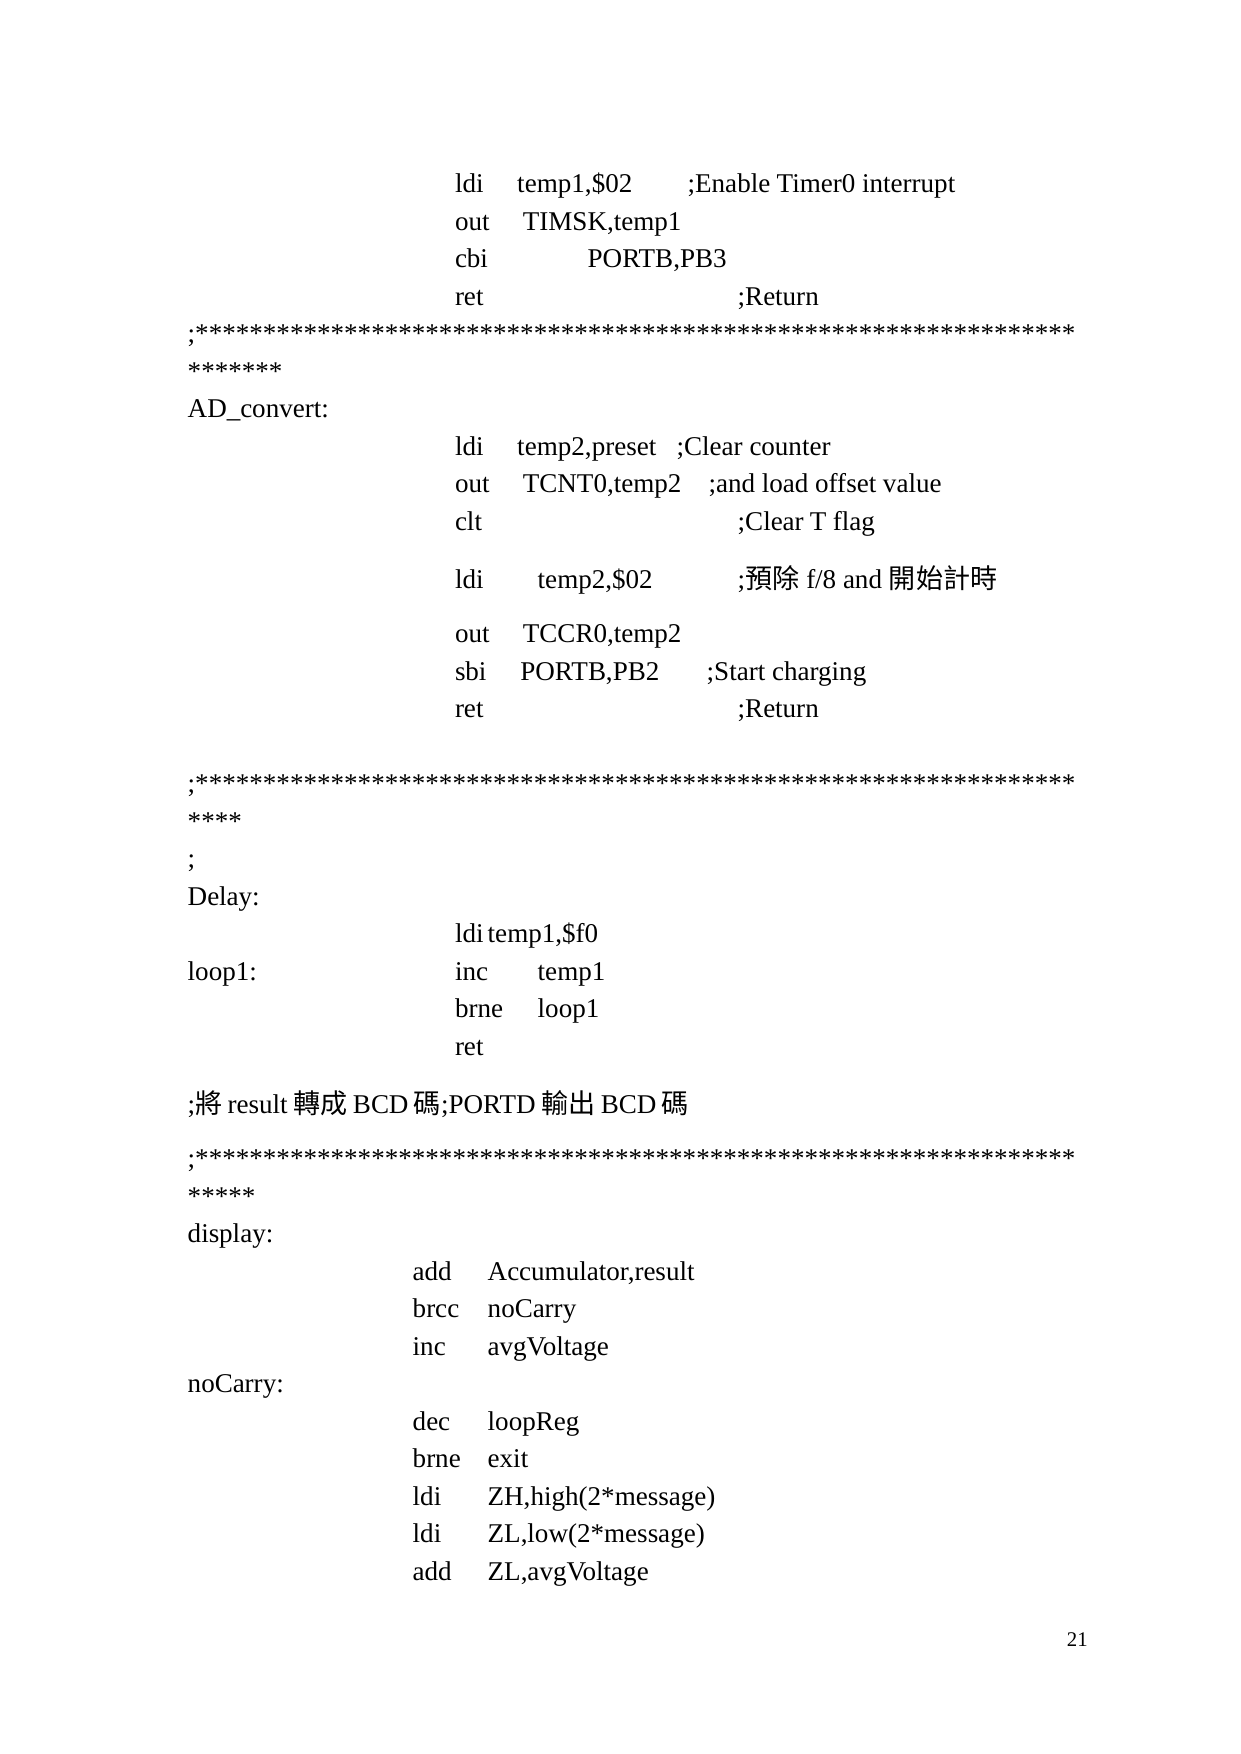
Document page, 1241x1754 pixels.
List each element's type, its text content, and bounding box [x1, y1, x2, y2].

text ;將result轉成BCD碼;PORTD輸出BCD碼 [187, 1064, 1087, 1139]
text ;********************************************************************** [187, 1139, 1087, 1214]
text clt ;Clear T flag [187, 502, 1087, 539]
text out TCNT0,temp2 ;and load offset value [187, 464, 1087, 502]
text add Accumulator,result [187, 1252, 1087, 1289]
text inc avgVoltage [187, 1327, 1087, 1364]
text ret ;Return [187, 689, 1087, 727]
text ;************************************************************************ [187, 314, 1087, 389]
text ret ;Return [187, 277, 1087, 314]
text out TIMSK,temp1 [187, 202, 1087, 239]
text AD_convert: [187, 389, 1087, 427]
text ldi temp1,$02 ;Enable Timer0 interrupt [187, 164, 1087, 202]
text ; [187, 839, 1087, 877]
text loop1: inc temp1 [187, 952, 1087, 989]
text ldi temp1,$f0 [187, 914, 1087, 952]
text brne exit [187, 1439, 1087, 1477]
text ret [187, 1027, 1087, 1064]
text out TCCR0,temp2 [187, 614, 1087, 652]
text noCarry: [187, 1364, 1087, 1402]
text ldi temp2,$02 ;預除 f/8 and 開始計時 [187, 539, 1087, 614]
text ldi ZL,low(2*message) [187, 1514, 1087, 1552]
text brcc noCarry [187, 1289, 1087, 1327]
text dec loopReg [187, 1402, 1087, 1439]
text Delay: [187, 877, 1087, 914]
text cbi PORTB,PB3 [187, 239, 1087, 277]
text add ZL,avgVoltage [187, 1552, 1087, 1589]
text sbi PORTB,PB2 ;Start charging [187, 652, 1087, 689]
text display: [187, 1214, 1087, 1252]
text ldi temp2,preset ;Clear counter [187, 427, 1087, 464]
text brne loop1 [187, 989, 1087, 1027]
text ;********************************************************************* [187, 764, 1087, 839]
text ldi ZH,high(2*message) [187, 1477, 1087, 1514]
